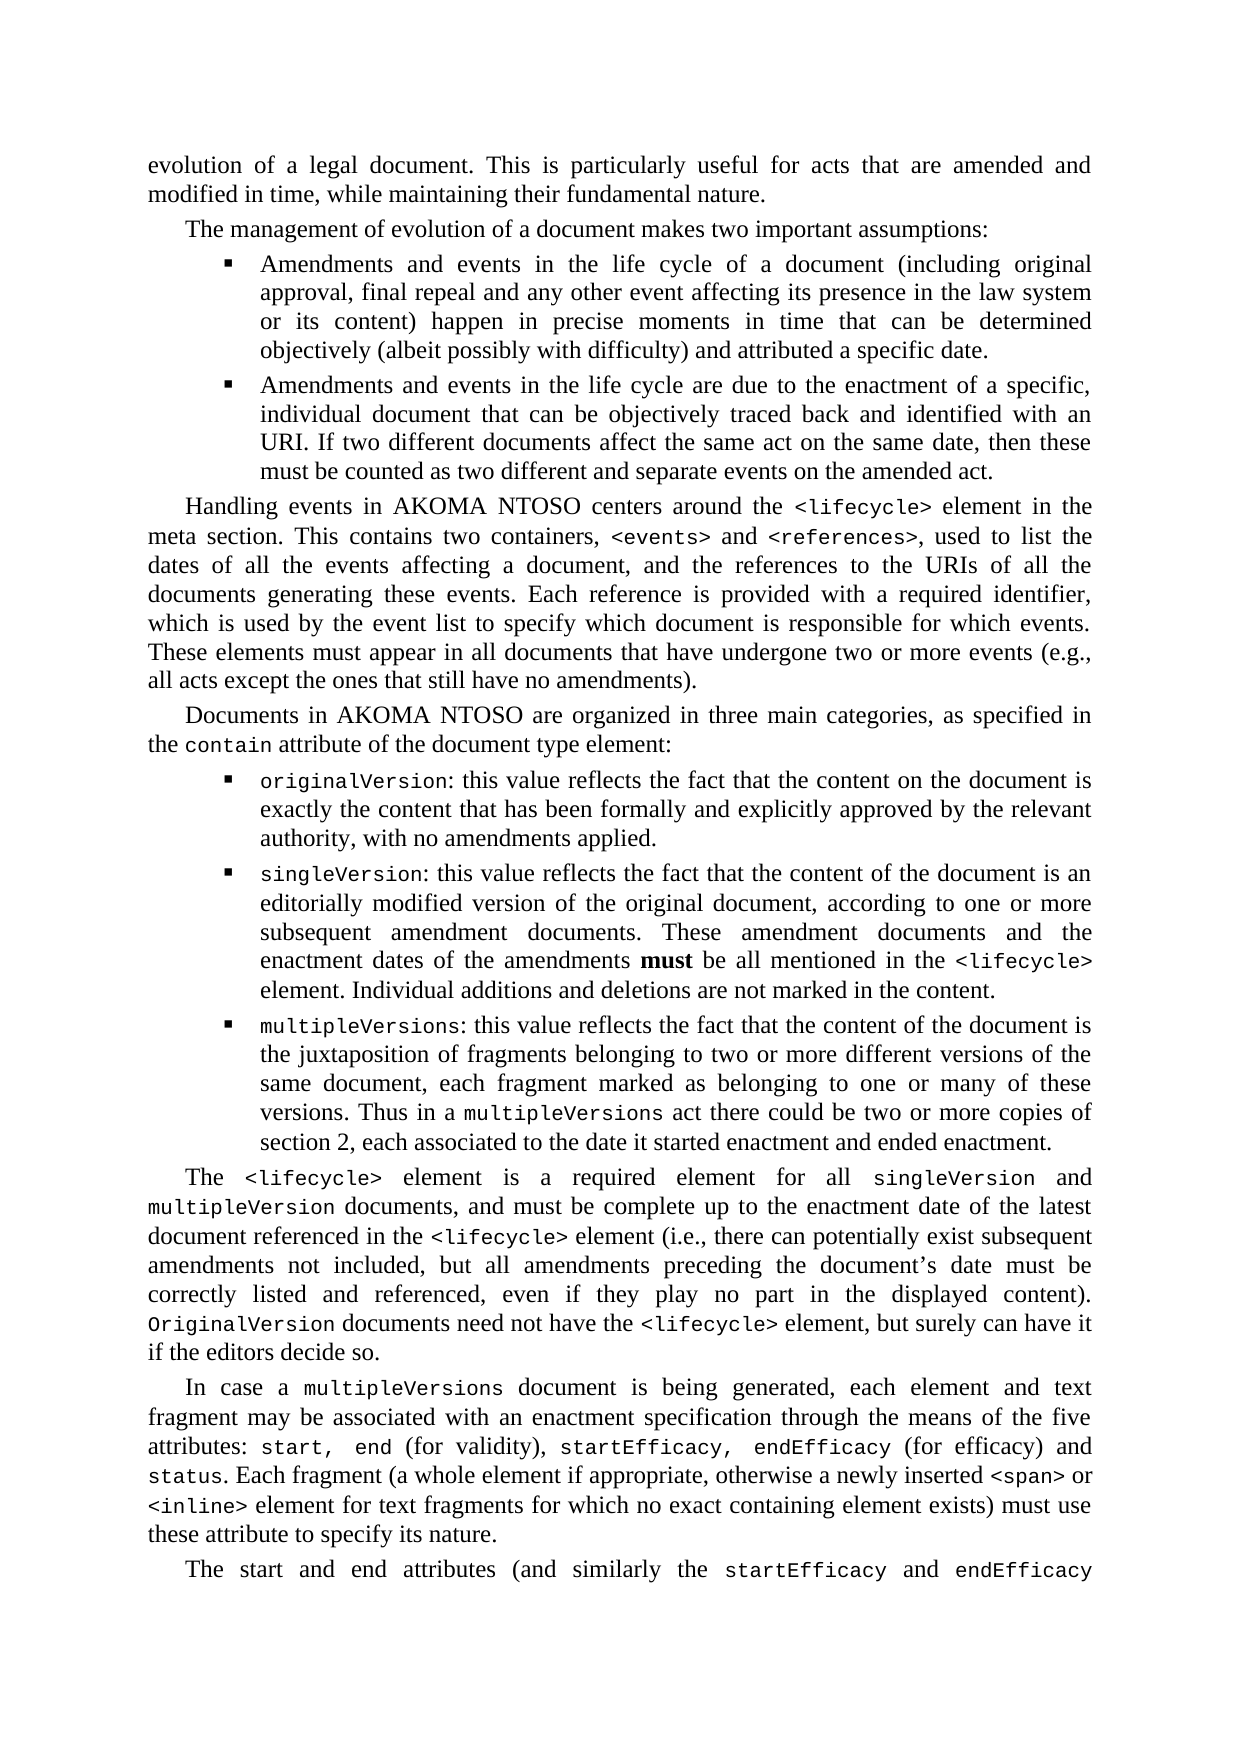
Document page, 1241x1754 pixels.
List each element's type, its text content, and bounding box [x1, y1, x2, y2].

list singleVersion: this value reflects the fact that the content of the document is an editorially modified version of the original document, according to one or more subsequent amendment documents. These amendment documents and the enactment dates of the amendments must be all mentioned in the <lifecycle> element. Individual additions and deletions are not marked in the content. [222, 858, 1092, 1004]
list Amendments and events in the life cycle are due to the enactment of a specific, individual document that can be objectively traced back and identified with an URI. If two different documents affect the same act on the same date, then these must be counted as two different and separate events on the amended act. [222, 370, 1092, 485]
text evolution of a legal document. This is particularly useful for acts that are amended and modified in time, while maintaining their fundamental nature. [148, 150, 1092, 207]
text The management of evolution of a document makes two important assumptions: [148, 214, 1092, 242]
list multipleVersions: this value reflects the fact that the content of the document is the juxtaposition of fragments belonging to two or more different versions of the same document, each fragment marked as belonging to one or many of these versions. Thus in a multipleVersions act there could be two or more copies of section 2, each associated to the date it started enactment and ended enactment. [222, 1010, 1092, 1155]
text Handling events in AKOMA NTOSO centers around the <lifecycle> element in the meta section. This contains two containers, <events> and <references>, used to list the dates of all the events affecting a document, and the references to the URIs of all the documents generating these events. Each reference is provided with a required identifier, which is used by the event list to specify which document is responsible for which events. These elements must appear in all documents that have undergone two or more events (e.g., all acts except the ones that still have no amendments). [148, 491, 1092, 694]
text In case a multipleVersions document is being generated, each element and text fragment may be associated with an enactment specification through the means of the five attributes: start, end (for validity), startEfficacy, endEfficacy (for efficacy) and status. Each fragment (a whole element if appropriate, otherwise a newly inserted <span> or <inline> element for text fragments for which no exact containing element exists) must use these attribute to specify its nature. [148, 1372, 1092, 1548]
text The <lifecycle> element is a required element for all singleVersion and multipleVersion documents, and must be complete up to the enactment date of the latest document referenced in the <lifecycle> element (i.e., there can potentially exist subsequent amendments not included, but all amendments preceding the document’s date must be correctly listed and referenced, even if they play no part in the displayed content). OriginalVersion documents need not have the <lifecycle> element, but surely can have it if the editors decide so. [148, 1162, 1092, 1366]
list Amendments and events in the life cycle of a document (including original approval, final repeal and any other event affecting its presence in the law system or its content) happen in precise moments in time that can be determined objectively (albeit possibly with difficulty) and attributed a specific date. [222, 249, 1092, 364]
text The start and end attributes (and similarly the startEfficacy and endEfficacy [148, 1554, 1092, 1584]
list originalVersion: this value reflects the fact that the content on the document is exactly the content that has been formally and explicitly approved by the relevant authority, with no amendments applied. [222, 765, 1092, 852]
text Documents in AKOMA NTOSO are organized in three main categories, as specified in the contain attribute of the document type element: [148, 700, 1092, 759]
